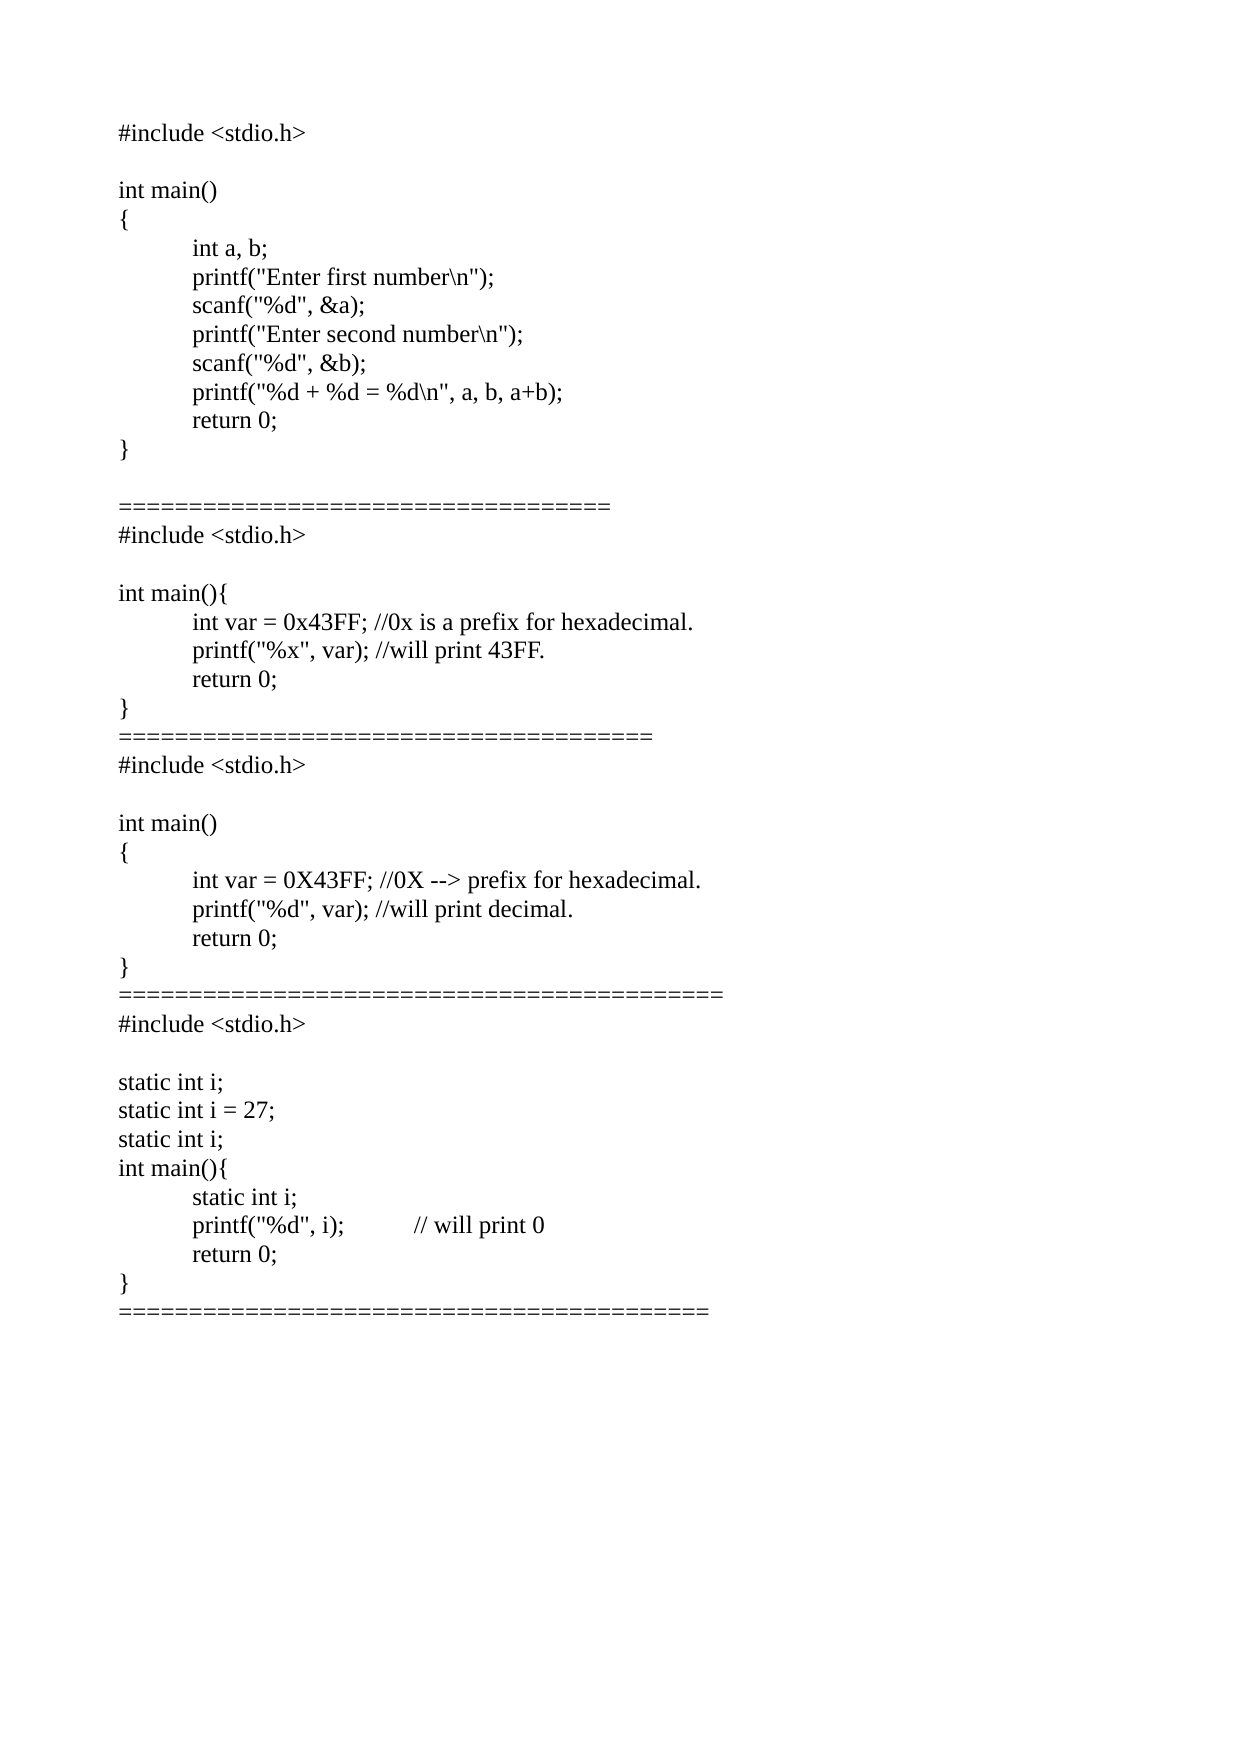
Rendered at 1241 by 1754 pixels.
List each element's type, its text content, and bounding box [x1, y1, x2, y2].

text int main(){ [118, 1153, 1122, 1182]
text printf("%x", var); //will print 43FF. [118, 636, 1122, 664]
text =========================================== [118, 981, 1122, 1009]
text int main() [118, 808, 1122, 837]
text static int i; [118, 1182, 1122, 1211]
text scanf("%d", &b); [118, 348, 1122, 377]
text printf("%d + %d = %d\n", a, b, a+b); [118, 377, 1122, 406]
text static int i = 27; [118, 1096, 1122, 1124]
text printf("%d", var); //will print decimal. [118, 894, 1122, 923]
text static int i; [118, 1067, 1122, 1096]
text return 0; [118, 1239, 1122, 1268]
text } [118, 1268, 1122, 1297]
text printf("%d", i); // will print 0 [118, 1211, 1122, 1239]
text #include <stdio.h> [118, 1009, 1122, 1038]
text return 0; [118, 664, 1122, 693]
text } [118, 434, 1122, 463]
text ========================================== [118, 1297, 1122, 1326]
text } [118, 693, 1122, 722]
text #include <stdio.h> [118, 751, 1122, 779]
text #include <stdio.h> [118, 521, 1122, 549]
text scanf("%d", &a); [118, 291, 1122, 319]
text int main(){ [118, 578, 1122, 607]
text printf("Enter first number\n"); [118, 262, 1122, 291]
text int main() [118, 176, 1122, 204]
text int var = 0x43FF; //0x is a prefix for hexadecimal. [118, 607, 1122, 636]
text { [118, 837, 1122, 866]
text ====================================== [118, 722, 1122, 751]
text return 0; [118, 406, 1122, 434]
text static int i; [118, 1124, 1122, 1153]
text int var = 0X43FF; //0X --> prefix for hexadecimal. [118, 866, 1122, 894]
text int a, b; [118, 233, 1122, 262]
text } [118, 952, 1122, 981]
text return 0; [118, 923, 1122, 952]
text =================================== [118, 492, 1122, 521]
text { [118, 204, 1122, 233]
text printf("Enter second number\n"); [118, 319, 1122, 348]
text #include <stdio.h> [118, 118, 1122, 147]
